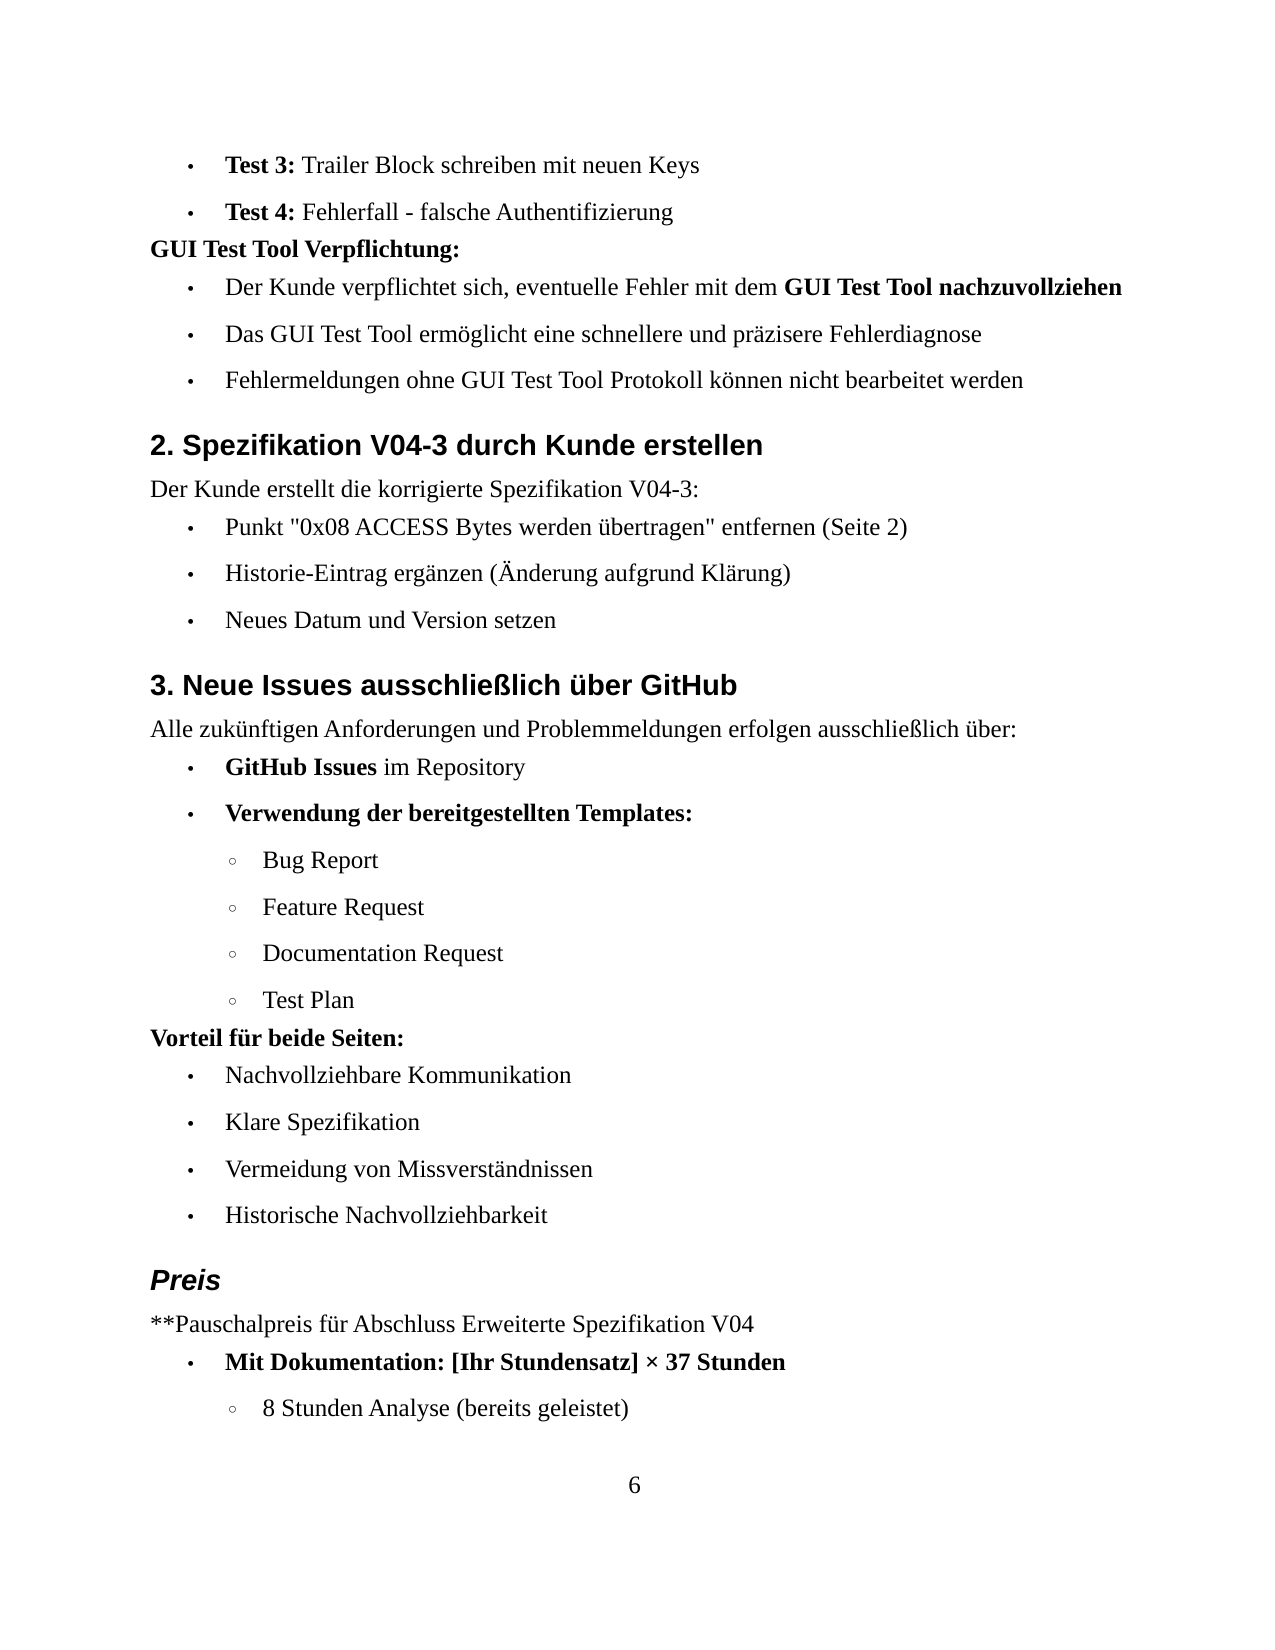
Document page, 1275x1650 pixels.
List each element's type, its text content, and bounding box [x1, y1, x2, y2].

subtitle 2. Spezifikation V04-3 durch Kunde erstellen [150, 428, 1125, 462]
list GitHub Issues im Repository [187, 752, 1125, 780]
list Neues Datum und Version setzen [187, 605, 1125, 634]
text Vorteil für beide Seiten: [150, 1023, 1125, 1051]
list 8 Stunden Analyse (bereits geleistet) [225, 1393, 1125, 1422]
list Verwendung der bereitgestellten Templates: [187, 798, 1125, 827]
list Vermeidung von Missverständnissen [187, 1154, 1125, 1182]
subtitle 3. Neue Issues ausschließlich über GitHub [150, 668, 1125, 701]
list Feature Request [225, 892, 1125, 920]
text Alle zukünftigen Anforderungen und Problemmeldungen erfolgen ausschließlich über: [150, 714, 1125, 743]
text Der Kunde erstellt die korrigierte Spezifikation V04-3: [150, 474, 1125, 503]
list Test 4: Fehlerfall - falsche Authentifizierung [187, 197, 1125, 225]
subtitle Preis [150, 1263, 1125, 1297]
list Der Kunde verpflichtet sich, eventuelle Fehler mit dem GUI Test Tool nachzuvollziehen [187, 272, 1125, 301]
list Klare Spezifikation [187, 1107, 1125, 1136]
list Fehlermeldungen ohne GUI Test Tool Protokoll können nicht bearbeitet werden [187, 365, 1125, 394]
list Historie-Eintrag ergänzen (Änderung aufgrund Klärung) [187, 558, 1125, 587]
text **Pauschalpreis für Abschluss Erweiterte Spezifikation V04 [150, 1309, 1125, 1338]
text GUI Test Tool Verpflichtung: [150, 234, 1125, 263]
list Punkt "0x08 ACCESS Bytes werden übertragen" entfernen (Seite 2) [187, 512, 1125, 541]
list Mit Dokumentation: [Ihr Stundensatz] × 37 Stunden [187, 1347, 1125, 1376]
list Das GUI Test Tool ermöglicht eine schnellere und präzisere Fehlerdiagnose [187, 319, 1125, 347]
list Nachvollziehbare Kommunikation [187, 1060, 1125, 1089]
list Bug Report [225, 845, 1125, 874]
list Documentation Request [225, 938, 1125, 967]
list Historische Nachvollziehbarkeit [187, 1200, 1125, 1229]
list Test 3: Trailer Block schreiben mit neuen Keys [187, 150, 1125, 179]
list Test Plan [225, 985, 1125, 1014]
